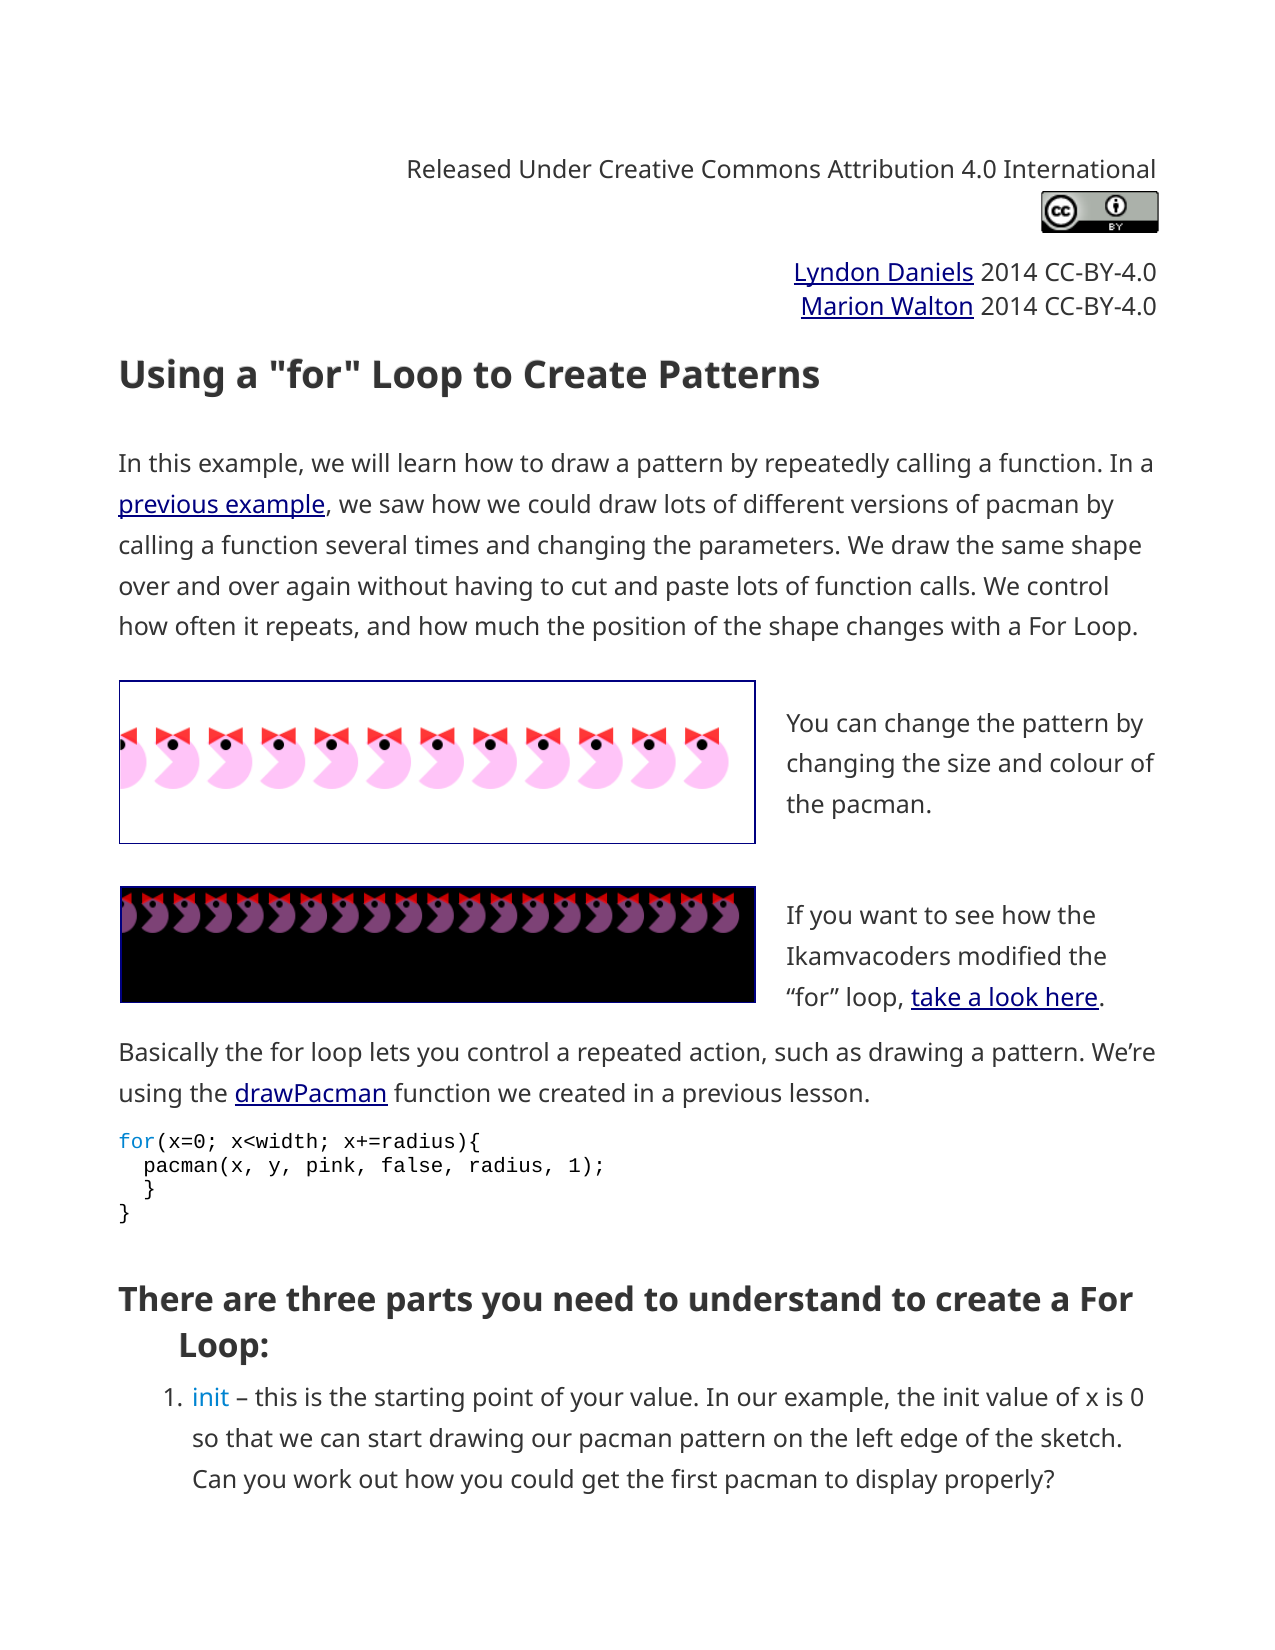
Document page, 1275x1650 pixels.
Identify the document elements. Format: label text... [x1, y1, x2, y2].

picture [1041, 191, 1159, 233]
text pacman(x, y, pink, false, radius, 1); [118, 1155, 1157, 1178]
text Released Under Creative Commons Attribution 4.0 International [118, 152, 1157, 186]
text If you want to see how the Ikamvacoders modified the “for” loop, take a look here. [118, 898, 1157, 1013]
picture [120, 682, 754, 843]
text } [118, 1202, 1157, 1226]
text } [118, 1178, 1157, 1202]
text Basically the for loop lets you control a repeated action, such as drawing a pattern. We’re using the drawPacman function we created in a previous lesson. [118, 1035, 1157, 1110]
text Lyndon Daniels 2014 CC-BY-4.0 [118, 254, 1157, 288]
picture [122, 888, 754, 1002]
text Marion Walton 2014 CC-BY-4.0 [118, 288, 1157, 322]
text In this example, we will learn how to draw a pattern by repeatedly calling a function. In a previous example, we saw how we could draw lots of different versions of pacman by calling a function several times and changing the parameters. We draw the same shape over and over again without having to cut and paste lots of function calls. We control how often it repeats, and how much the position of the shape changes with a For Loop. [118, 446, 1157, 643]
subtitle Using a "for" Loop to Create Patterns [118, 347, 1157, 399]
text You can change the pattern by changing the size and colour of the pacman. [118, 664, 1157, 821]
list init – this is the starting point of your value. In our example, the init value of x is 0 so that we can start drawing our pacman pattern on the left edge of the sketch. Can you work out how you could get the first pacman to display properly? [162, 1380, 1157, 1496]
subtitle There are three parts you need to understand to create a For Loop: [118, 1276, 1157, 1367]
text for(x=0; x<width; x+=radius){ [118, 1131, 1157, 1155]
